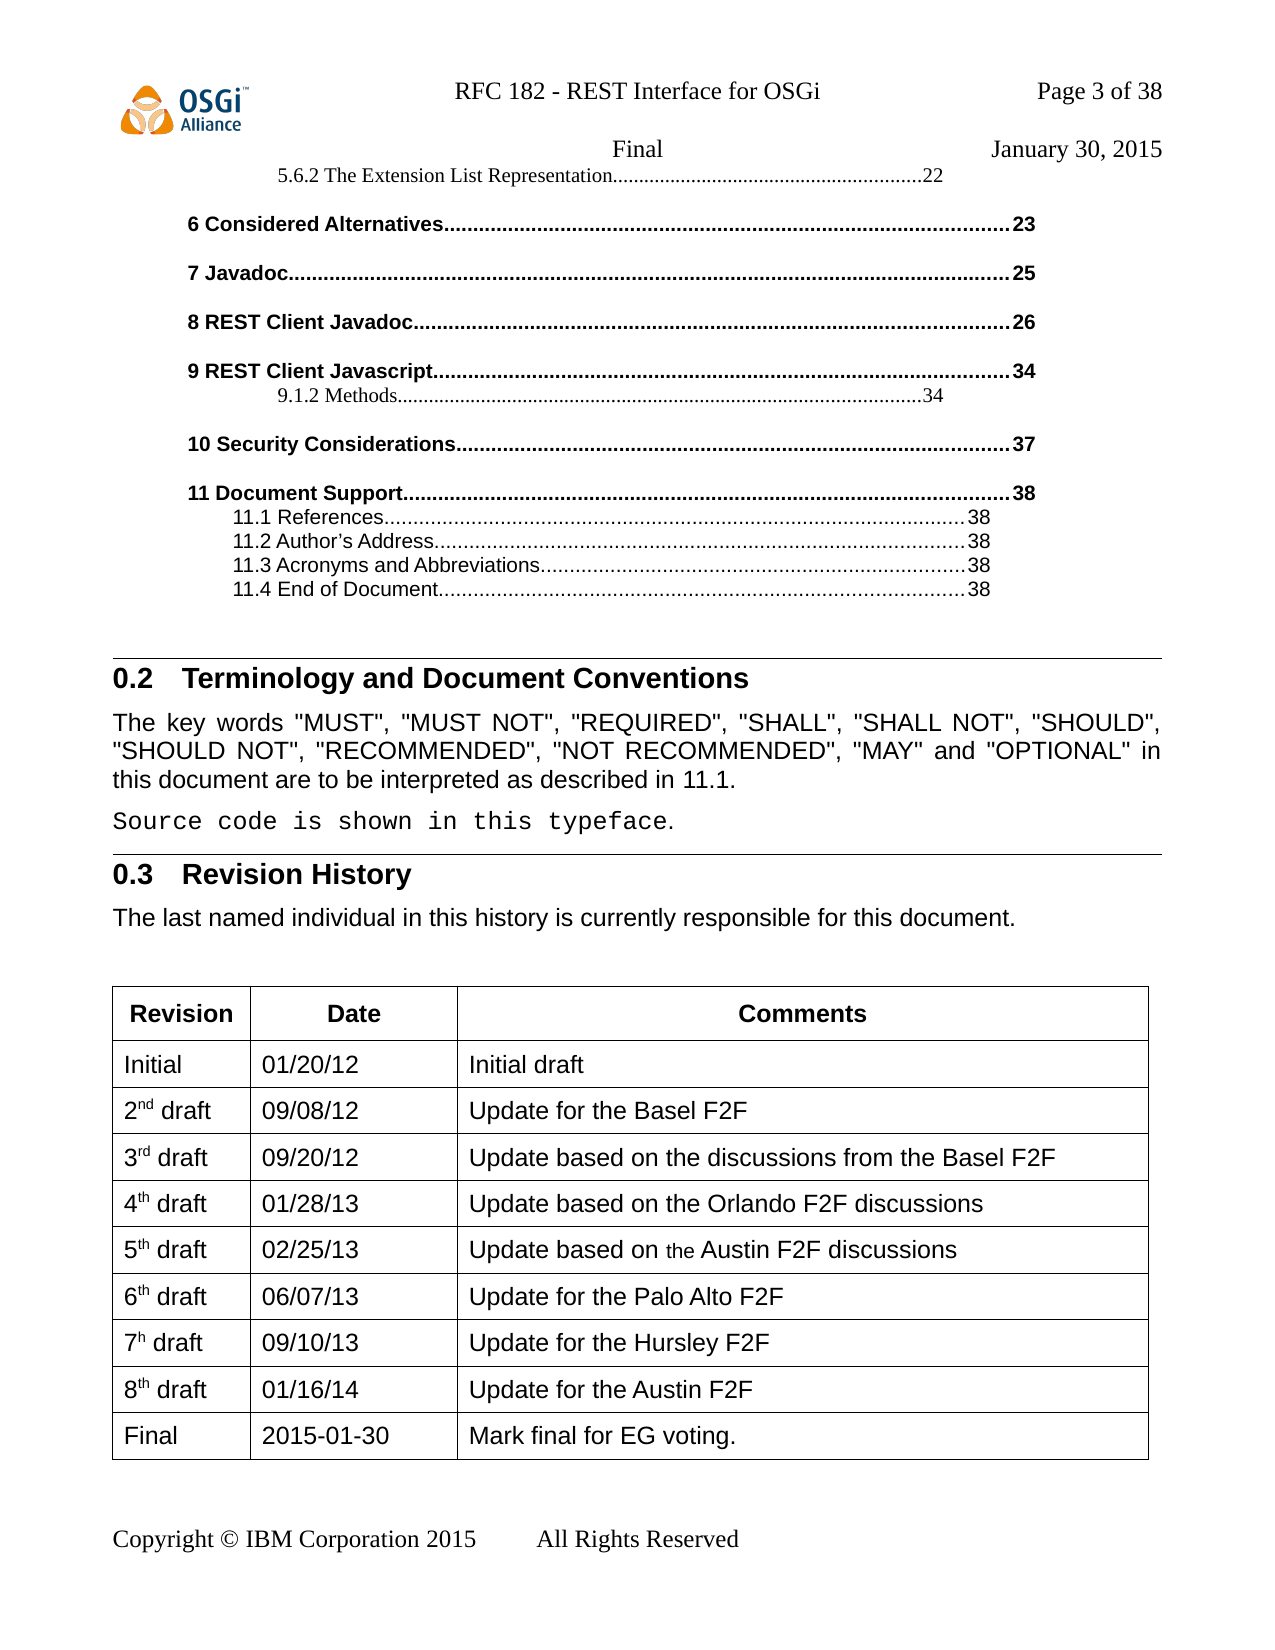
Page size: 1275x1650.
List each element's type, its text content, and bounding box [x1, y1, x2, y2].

table_cell 2015-01-30 [251, 1413, 457, 1458]
table_cell Update for the Hursley F2F [458, 1320, 1148, 1366]
table_cell Initial [113, 1041, 250, 1087]
table_header Comments [458, 987, 1148, 1040]
text Source code is shown in this typeface. [112, 806, 1162, 837]
table_header Revision [113, 987, 250, 1040]
text 6 Considered Alternatives 23 [187, 212, 1162, 236]
text 11.1 References 38 [232, 504, 1162, 528]
text The key words "MUST", "MUST NOT", "REQUIRED", "SHALL", "SHALL NOT", "SHOULD", "SHOULD NOT", "RECOMMENDED", "NOT RECOMMENDED", "MAY" and "OPTIONAL" in this document are to be interpreted as described in 1. [112, 707, 1162, 794]
table_cell 2nd draft [113, 1088, 250, 1133]
subtitle Terminology and Document Conventions [112, 659, 1162, 695]
text 11.2 Author’s Address 38 [232, 528, 1162, 552]
table_cell 5th draft [113, 1227, 250, 1273]
table_cell Update based on the discussions from the Basel F2F [458, 1134, 1148, 1180]
text 10 Security Considerations 37 [187, 432, 1162, 456]
text 5.6.2 The Extension List Representation 22 [277, 163, 1162, 187]
text The last named individual in this history is currently responsible for this document. [112, 903, 1162, 932]
text 9 REST Client Javascript 34 [187, 359, 1162, 383]
table_cell Update based on the Orlando F2F discussions [458, 1181, 1148, 1226]
text 11.4 End of Document 38 [232, 576, 1162, 600]
text 9.1.2 Methods 34 [277, 383, 1162, 407]
table_cell 4th draft [113, 1181, 250, 1226]
table_cell 01/28/13 [251, 1181, 457, 1226]
table_cell 6th draft [113, 1274, 250, 1319]
text 11 Document Support 38 [187, 481, 1162, 504]
text 7 Javadoc 25 [187, 261, 1162, 285]
table_cell 01/16/14 [251, 1367, 457, 1412]
text 8 REST Client Javadoc 26 [187, 310, 1162, 334]
table_header Date [251, 987, 457, 1040]
table_cell 02/25/13 [251, 1227, 457, 1273]
table_cell 09/10/13 [251, 1320, 457, 1366]
picture [113, 78, 257, 142]
table_cell 7h draft [113, 1320, 250, 1366]
table_cell 8th draft [113, 1367, 250, 1412]
table_cell Update based on the Austin F2F discussions [458, 1227, 1148, 1273]
table_cell Initial draft [458, 1041, 1148, 1087]
table_cell 09/08/12 [251, 1088, 457, 1133]
table_cell 09/20/12 [251, 1134, 457, 1180]
table_cell Update for the Basel F2F [458, 1088, 1148, 1133]
table_cell 3rd draft [113, 1134, 250, 1180]
table_cell Final [113, 1413, 250, 1458]
table_cell Update for the Austin F2F [458, 1367, 1148, 1412]
table_cell Update for the Palo Alto F2F [458, 1274, 1148, 1319]
subtitle Revision History [112, 855, 1162, 891]
table_cell 01/20/12 [251, 1041, 457, 1087]
table_cell Mark final for EG voting. [458, 1413, 1148, 1458]
text 11.3 Acronyms and Abbreviations 38 [232, 552, 1162, 576]
table_cell 06/07/13 [251, 1274, 457, 1319]
